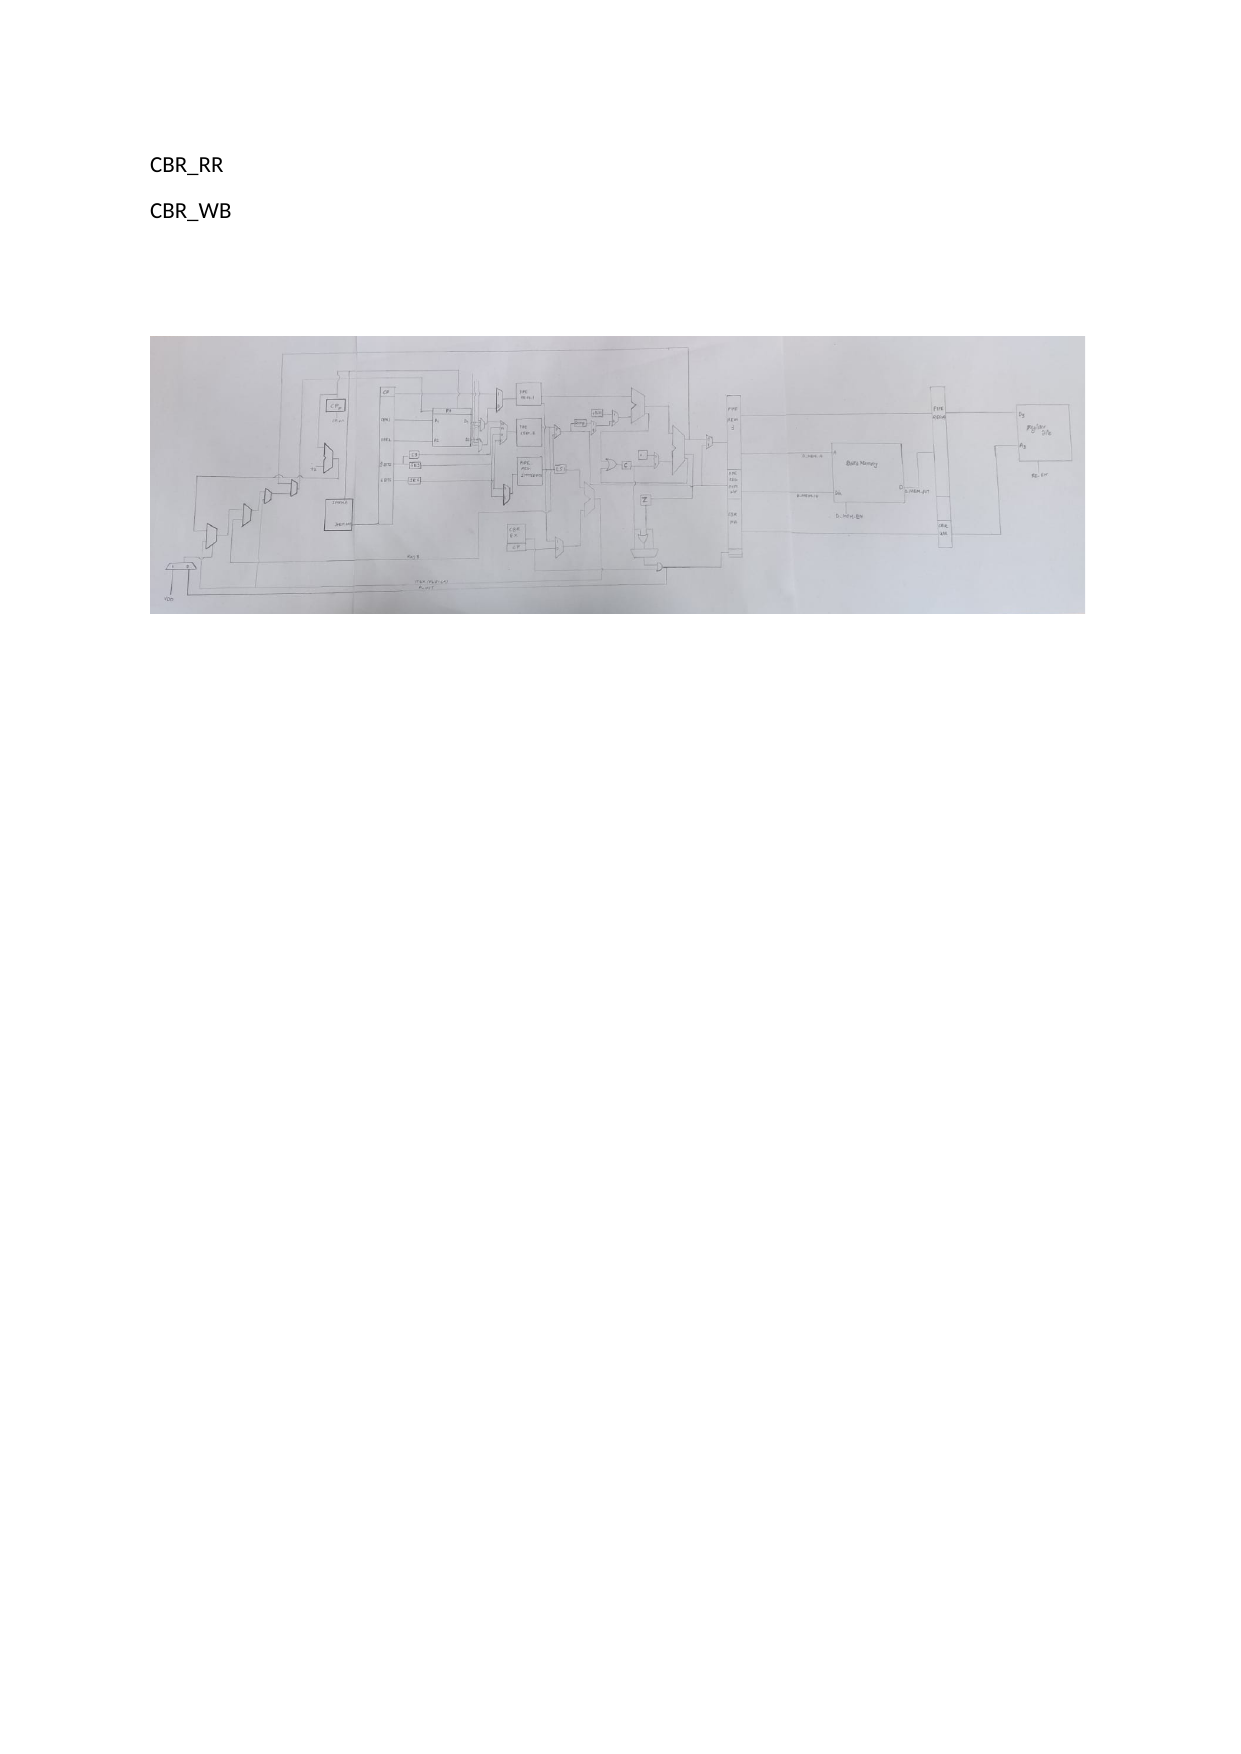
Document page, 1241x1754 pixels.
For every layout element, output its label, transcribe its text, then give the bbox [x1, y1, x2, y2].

text CBR_RR [150, 150, 1090, 178]
text CBR_WB [150, 197, 1090, 224]
